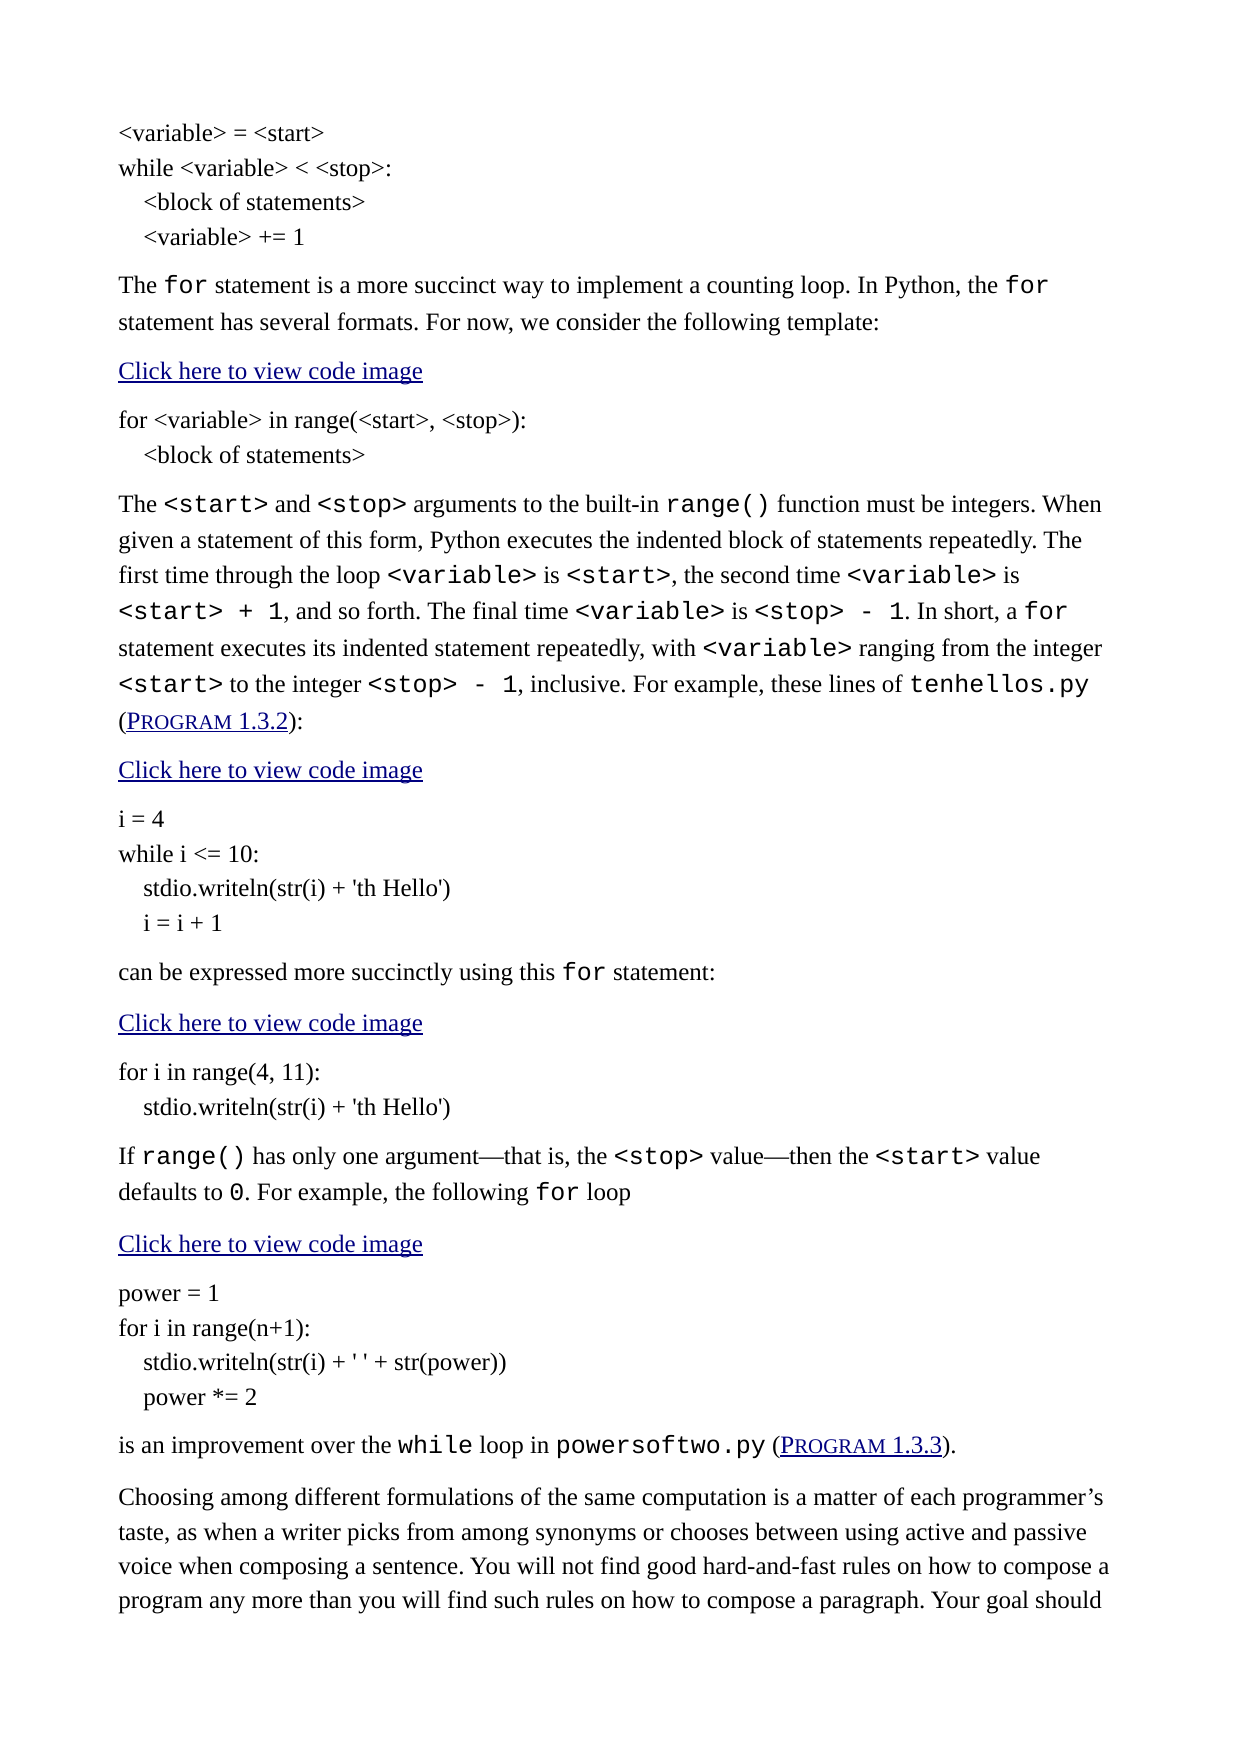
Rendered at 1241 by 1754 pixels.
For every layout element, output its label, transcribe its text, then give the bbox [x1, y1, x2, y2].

text Choosing among different formulations of the same computation is a matter of each programmer’s taste, as when a writer picks from among synonyms or chooses between using active and passive voice when composing a sentence. You will not find good hard-and-fast rules on how to compose a program any more than you will find such rules on how to compose a paragraph. Your goal should [118, 1482, 1122, 1614]
text Click here to view code image [118, 356, 1122, 385]
text can be expressed more succinctly using this for statement: [118, 957, 1122, 988]
text i = 4 while i <= 10: stdio.writeln(str(i) + 'th Hello') i = i + 1 [118, 804, 1122, 936]
text Click here to view code image [118, 755, 1122, 784]
text Click here to view code image [118, 1008, 1122, 1037]
text If range() has only one argument—that is, the <stop> value—then the <start> value defaults to 0. For example, the following for loop [118, 1141, 1122, 1208]
text Click here to view code image [118, 1229, 1122, 1258]
text for i in range(4, 11): stdio.writeln(str(i) + 'th Hello') [118, 1057, 1122, 1121]
text The for statement is a more succinct way to implement a counting loop. In Python, the for statement has several formats. For now, we consider the following template: [118, 271, 1122, 336]
text is an improvement over the while loop in powersoftwo.py (PROGRAM 1.3.3). [118, 1431, 1122, 1461]
text The <start> and <stop> arguments to the built-in range() function must be integers. When given a statement of this form, Python executes the indented block of statements repeatedly. The first time through the loop <variable> is <start>, the second time <variable> is <start> + 1, and so forth. The final time <variable> is <stop> - 1. In short, a for statement executes its indented statement repeatedly, with <variable> ranging from the integer <start> to the integer <stop> - 1, inclusive. For example, these lines of tenhellos.py (PROGRAM 1.3.2): [118, 489, 1122, 735]
text power = 1 for i in range(n+1): stdio.writeln(str(i) + ' ' + str(power)) power *= 2 [118, 1278, 1122, 1410]
text for <variable> in range(<start>, <stop>): <block of statements> [118, 405, 1122, 468]
text <variable> = <start> while <variable> < <stop>: <block of statements> <variable> += 1 [118, 118, 1122, 250]
